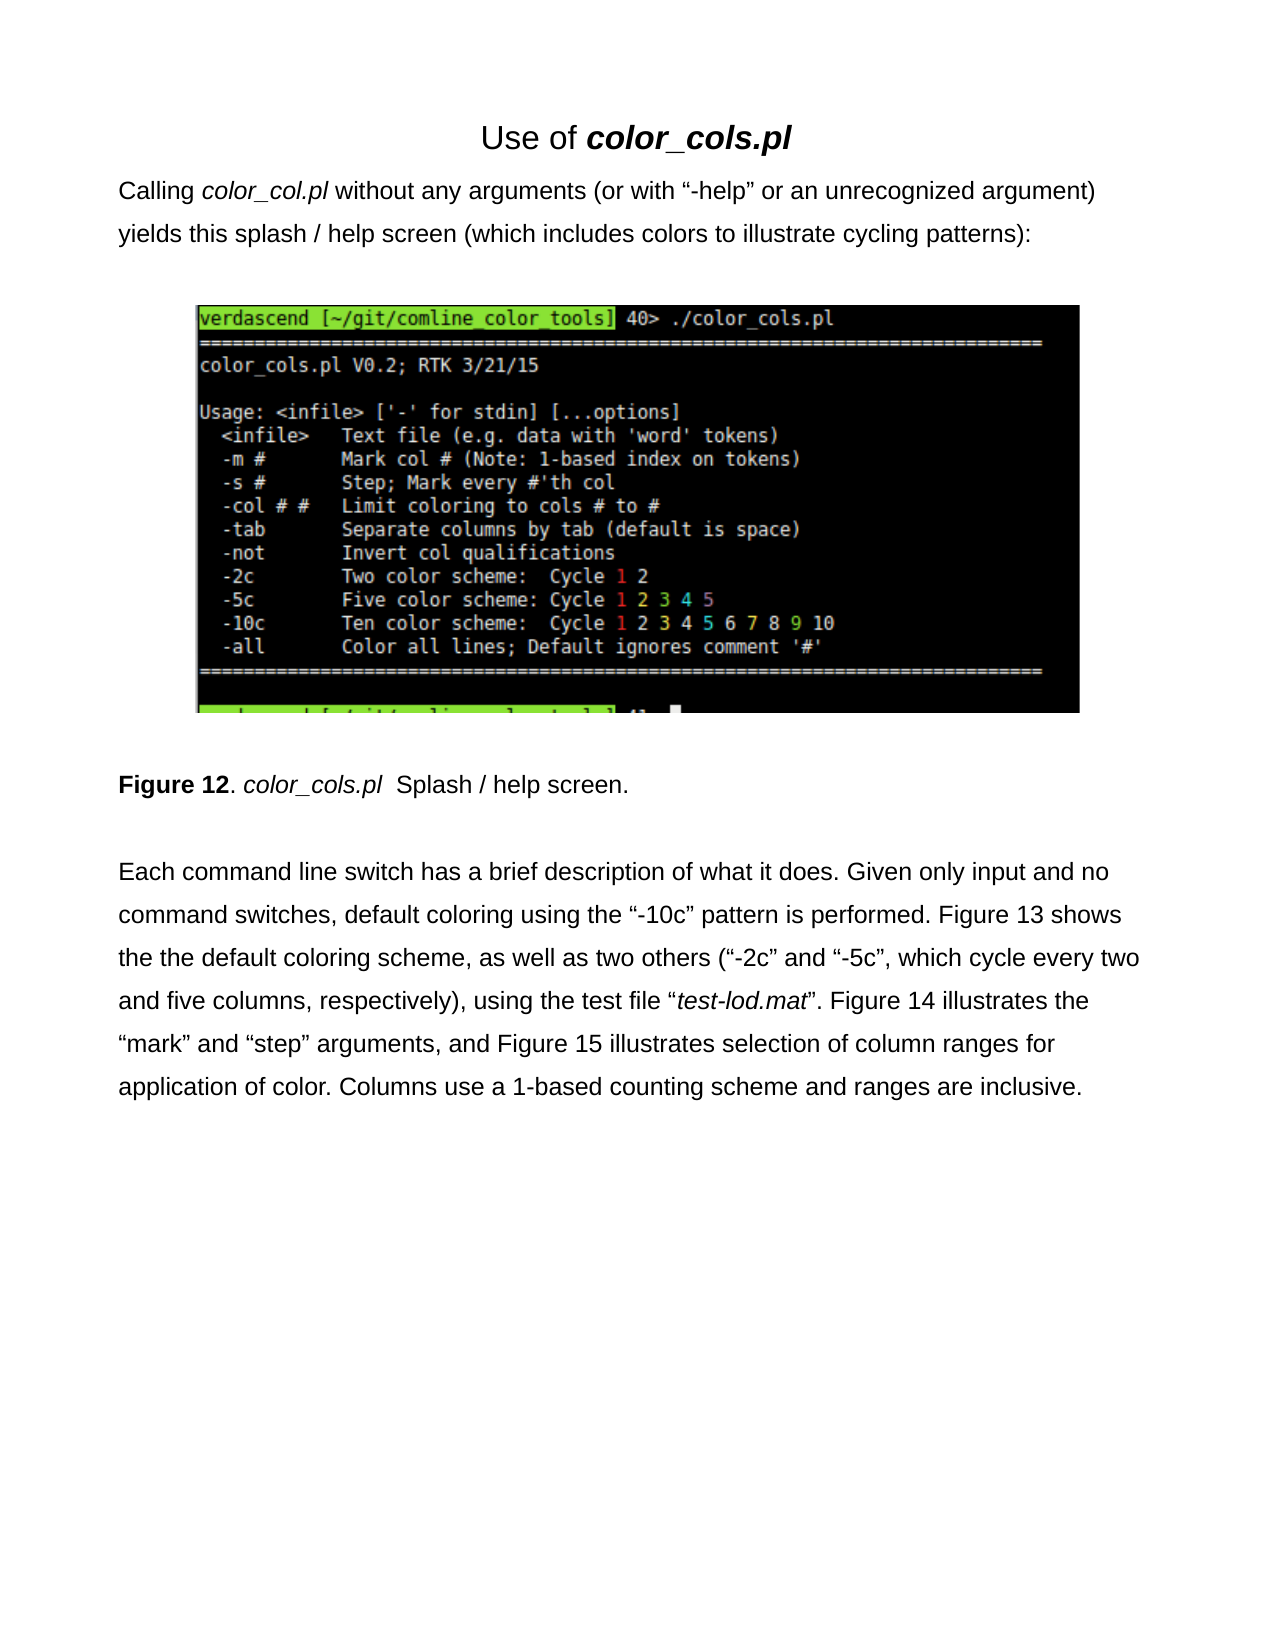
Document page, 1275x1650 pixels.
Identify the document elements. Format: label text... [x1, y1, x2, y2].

text Use of color_cols.pl [118, 118, 1157, 157]
text Each command line switch has a brief description of what it does. Given only input and no command switches, default coloring using the “-10c” pattern is performed. Figure 13 shows the the default coloring scheme, as well as two others (“-2c” and “-5c”, which cycle every two and five columns, respectively), using the test file “test-lod.mat”. Figure 14 illustrates the “mark” and “step” arguments, and Figure 15 illustrates selection of column ranges for application of color. Columns use a 1-based counting scheme and ranges are inclusive. [118, 857, 1157, 1101]
text Calling color_col.pl without any arguments (or with “-help” or an unrecognized argument) yields this splash / help screen (which includes colors to illustrate cycling patterns): [118, 176, 1157, 248]
text Figure 12. color_cols.pl Splash / help screen. [118, 770, 1157, 799]
picture [195, 305, 1080, 713]
